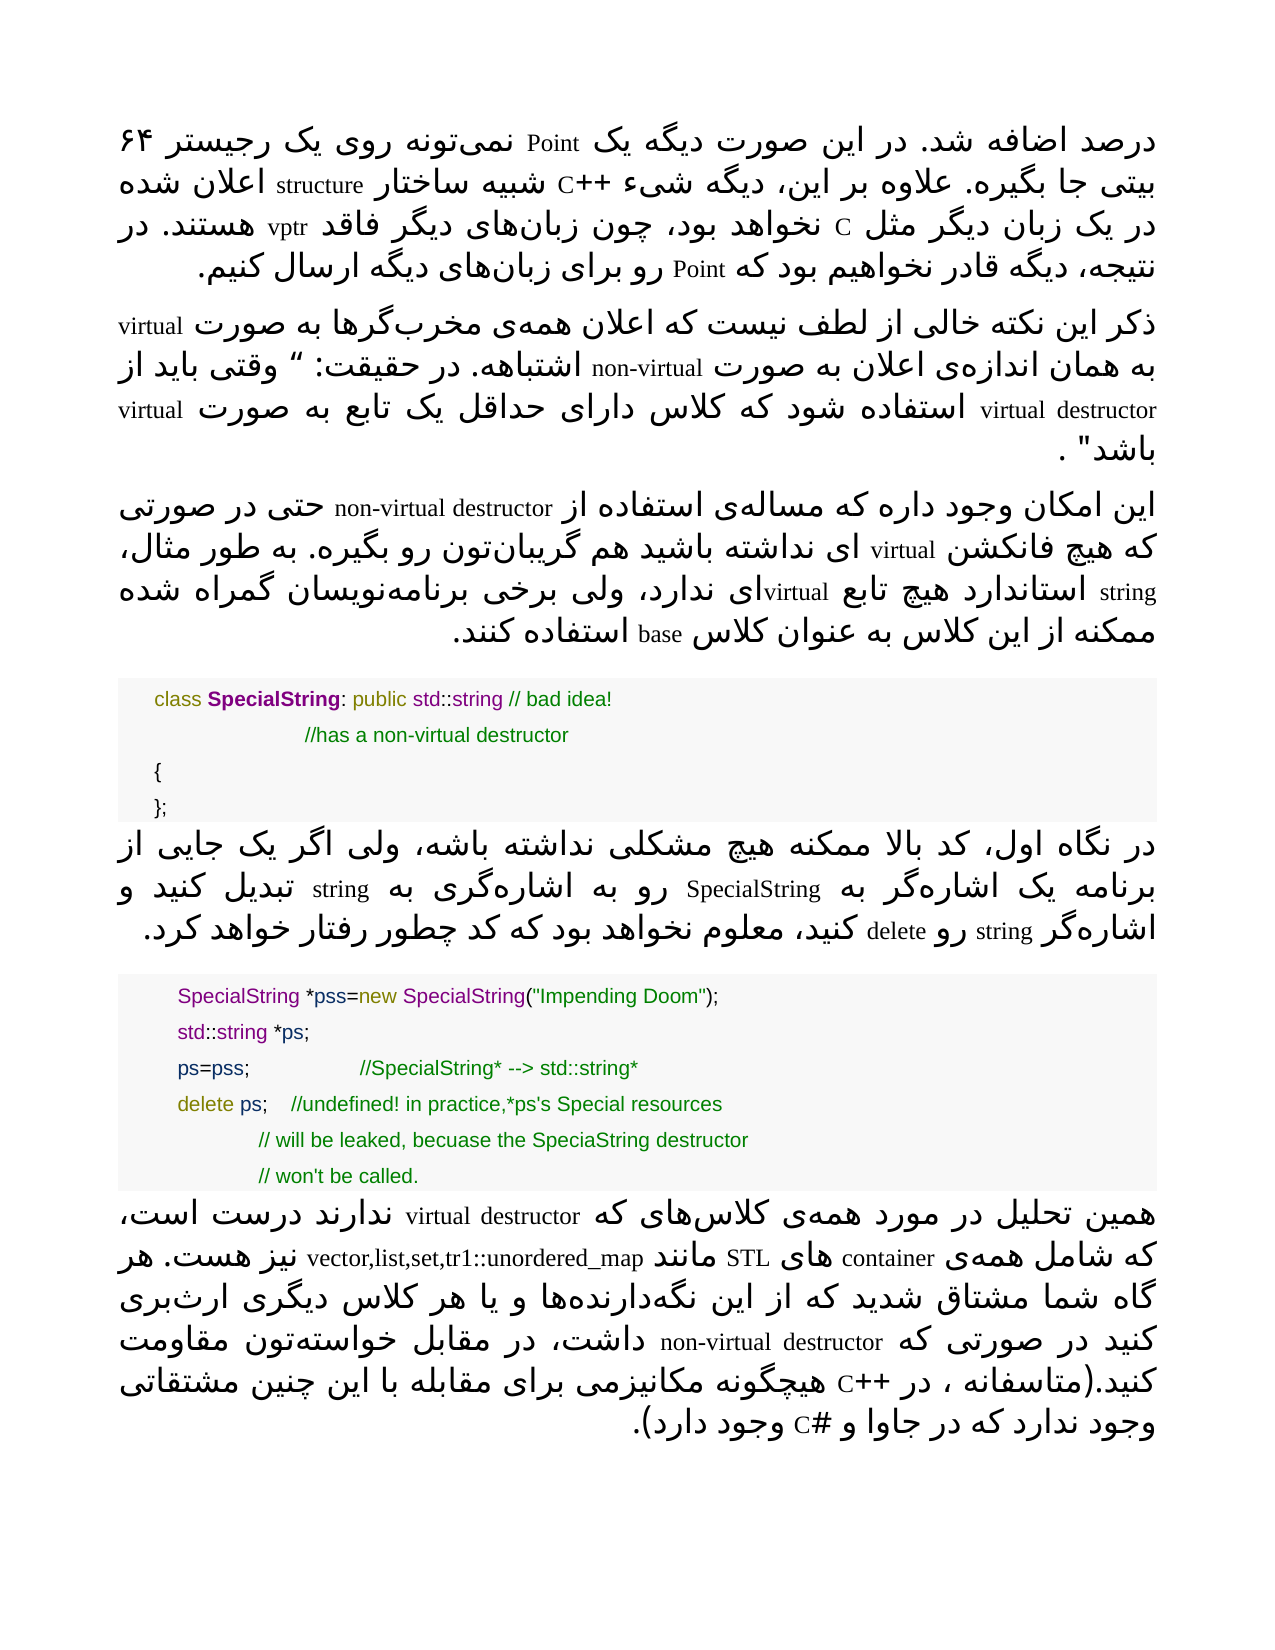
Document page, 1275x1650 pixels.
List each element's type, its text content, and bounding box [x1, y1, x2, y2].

text SpecialString *pss=new SpecialString("Impending Doom"); [118, 974, 1157, 1010]
text //has a non-virtual destructor [118, 714, 1157, 750]
text delete ps; //undefined! in practice,*ps's Special resources [118, 1082, 1157, 1118]
text این امکان وجود داره که مساله‌ی استفاده از non-virtual destructor حتی در صورتی که هیچ فانکشن virtual ای نداشته باشید هم گریبان‌تون رو بگیره. به طور مثال، string استاندارد هیچ تابع virtual‌ای ندارد، ولی برخی برنامه‌نویسان گمراه شده ممکنه از این کلاس به عنوان کلاس base استفاده کنند. [118, 483, 1157, 651]
text ذکر این نکته خالی از لطف نیست که اعلان همه‌ی مخرب‌گر‌ها به صورت virtual به همان اندازه‌ی اعلان به صورت non-virtual اشتباهه. در حقیقت: “ وقتی باید از virtual destructor استفاده شود که کلاس دارای حداقل یک تابع به صورت virtual باشد" . [118, 301, 1157, 468]
text ps=pss; //SpecialString* --> std::string* [118, 1046, 1157, 1082]
text class SpecialString: public std::string // bad idea! [118, 678, 1157, 714]
text در نگاه اول، کد بالا ممکنه هیچ مشکلی نداشته باشه، ولی اگر یک جایی از برنامه یک اشاره‌گر به SpecialString رو به اشاره‌گری به string تبدیل کنید و اشاره‌گر string رو delete کنید، معلوم نخواهد بود که کد چطور رفتار خواهد کرد. [118, 822, 1157, 948]
text { [118, 750, 1157, 786]
text // will be leaked, becuase the SpeciaString destructor [118, 1118, 1157, 1154]
text std::string *ps; [118, 1010, 1157, 1046]
text // won't be called. [118, 1154, 1157, 1191]
text }; [118, 786, 1157, 822]
text همین تحلیل در مورد همه‌ی کلاس‌های که virtual destructor ندارند درست است، که شامل همه‌ی container های STL مانند vector,list,set,tr1::unordered_map نیز هست. هر گاه شما مشتاق شدید که از این نگه‌دارنده‌ها و یا هر کلاس دیگری ارث‌بری کنید در صورتی که non-virtual destructor داشت، در مقابل خواسته‌تون مقاومت کنید.(متاسفانه ، در ++C هیچگونه‌ مکانیزمی برای مقابله با این چنین مشتقاتی وجود ندارد که در جاوا و #C وجود دارد). [118, 1191, 1157, 1442]
text جزییات نحوه‌ی پیاده‌سازی توابع virtual واقعا مهم نیست. چیزی که مهمه این هست که اگه کلاس Point تو خودش توابع virtual داشته باشه، شیء‌ از نوع Point افزایش سایز خواهد داشت. روی یک معماری ۳۲ بیتی، این اشیاء از 64 بیت هم عبور خواهند کرد(۶۴ بیت به خاطر وجود دو تا int) و به 96 بیت خواهند رسید(چون یک int یعنی vptr اضافه شده است)، اما بر روی یک معماری ۶۴ بیتی ممکن است که از 64 بیت به 128 بیت برسند، چون که اشاره‌گر روی چنین سیستم‌هایی 64 بیتی است. با اضافه شدن vptr به Point اندازه‌ی شیء ۱۰۰ درصد اضافه شد. در این صورت دیگه یک Point نمی‌تونه روی یک رجیستر ۶۴ بیتی جا بگیره. علاوه بر این، دیگه شیء ++C شبیه ساختار structure اعلان شده در یک زبان دیگر مثل C نخواهد بود، چون زبان‌های دیگر فاقد vptr هستند. در نتیجه، دیگه قادر نخواهیم بود که Point رو برای زبان‌های دیگه ارسال کنیم. [118, 118, 1157, 286]
